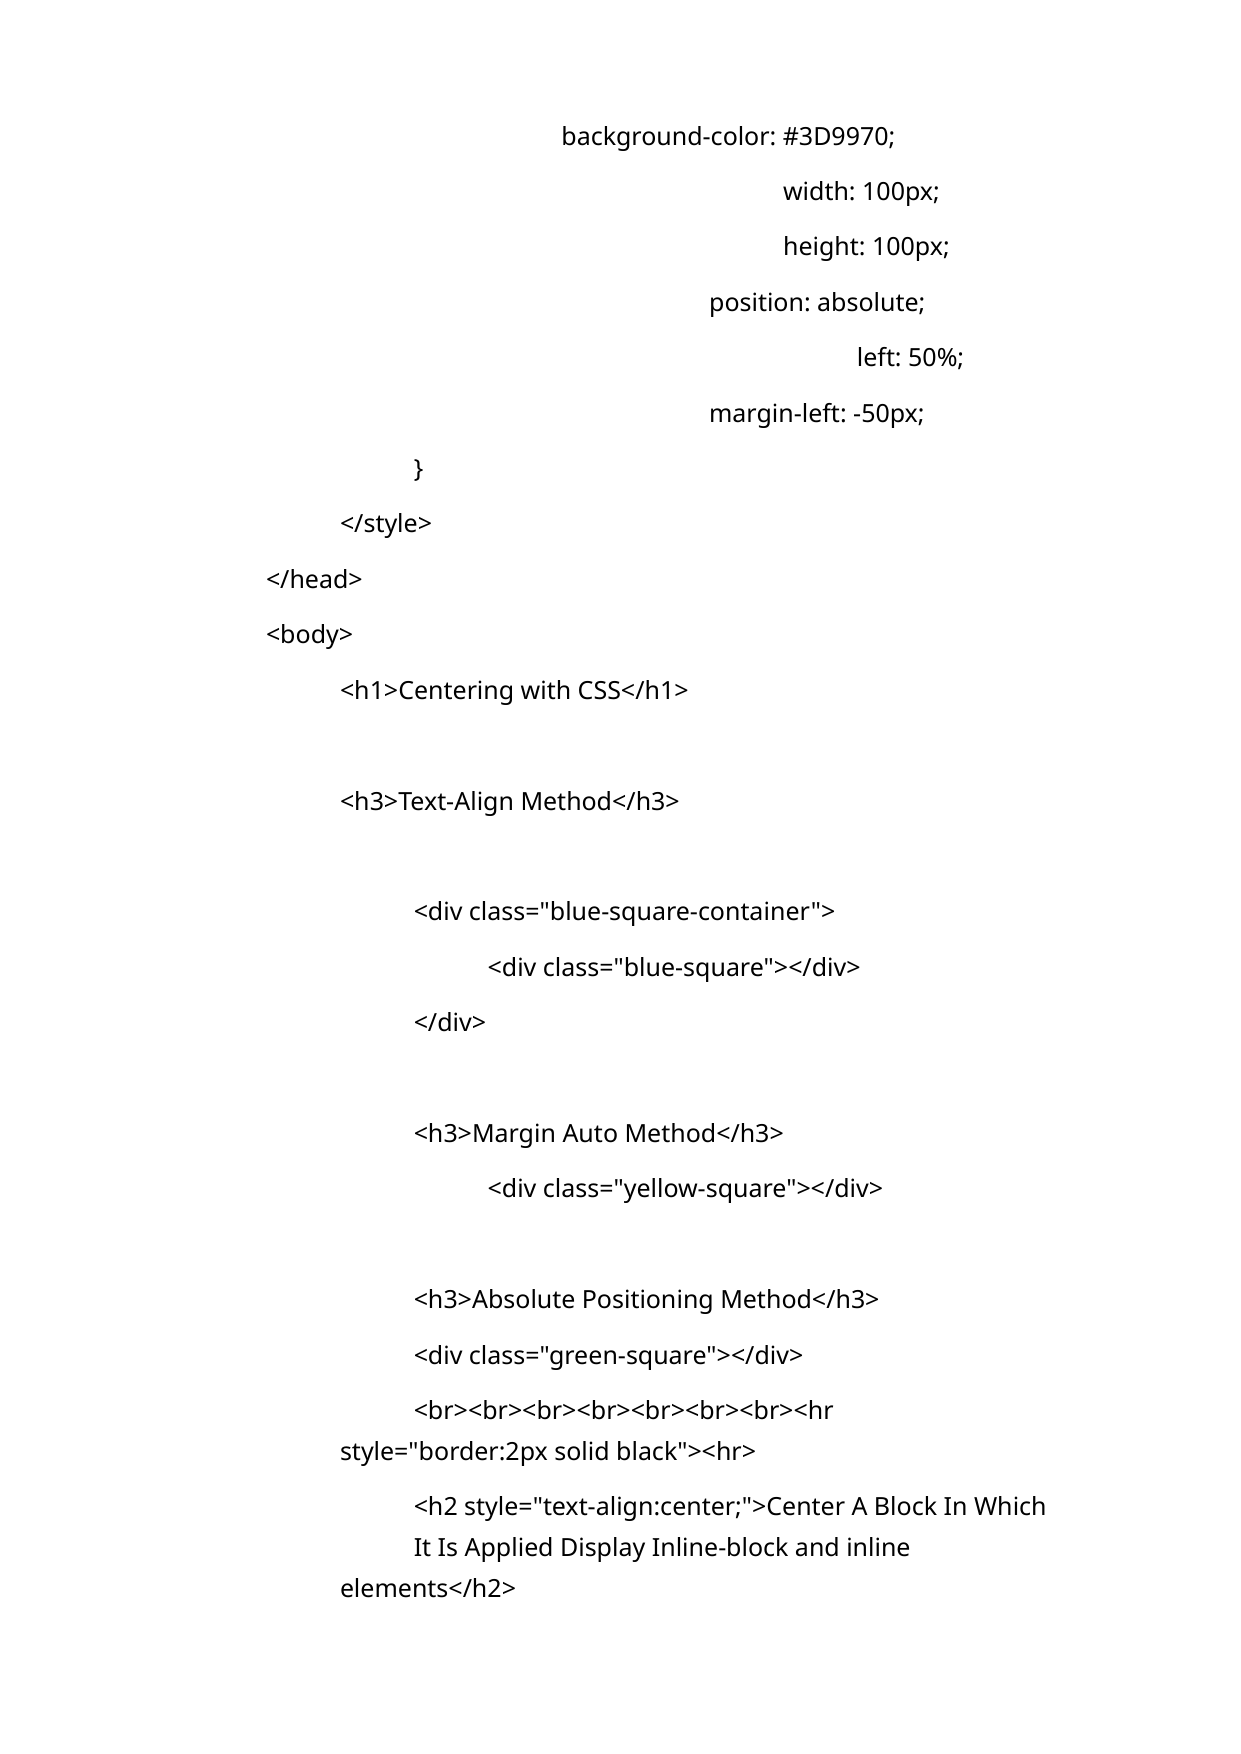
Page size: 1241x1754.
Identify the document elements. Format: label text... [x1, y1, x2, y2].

text <div class="blue-square-container"> [118, 894, 1122, 928]
text </head> [118, 561, 1122, 596]
text <h3>Text-Align Method</h3> [118, 783, 1122, 817]
text width: 100px; [118, 173, 1122, 208]
text <div class="yellow-square"></div> [118, 1171, 1122, 1205]
text position: absolute; [118, 284, 1122, 318]
text <h3>Margin Auto Method</h3> [118, 1116, 1122, 1150]
text margin-left: -50px; [118, 395, 1122, 429]
text background-color: #3D9970; [118, 118, 1122, 152]
text <h3>Absolute Positioning Method</h3> [118, 1282, 1122, 1316]
text </div> [118, 1005, 1122, 1039]
text <div class="blue-square"></div> [118, 949, 1122, 983]
text <body> [118, 617, 1122, 651]
text </style> [118, 506, 1122, 540]
text <br><br><br><br><br><br><br><hr style="border:2px solid black"><hr> [118, 1393, 1122, 1468]
text left: 50%; [118, 340, 1122, 374]
text <div class="green-square"></div> [118, 1337, 1122, 1371]
text <h1>Centering with CSS</h1> [118, 672, 1122, 706]
text } [118, 451, 1122, 485]
text <h2 style="text-align:center;">Center A Block In Which It Is Applied Display Inline-block and inline elements</h2> [118, 1489, 1122, 1605]
text height: 100px; [118, 229, 1122, 263]
